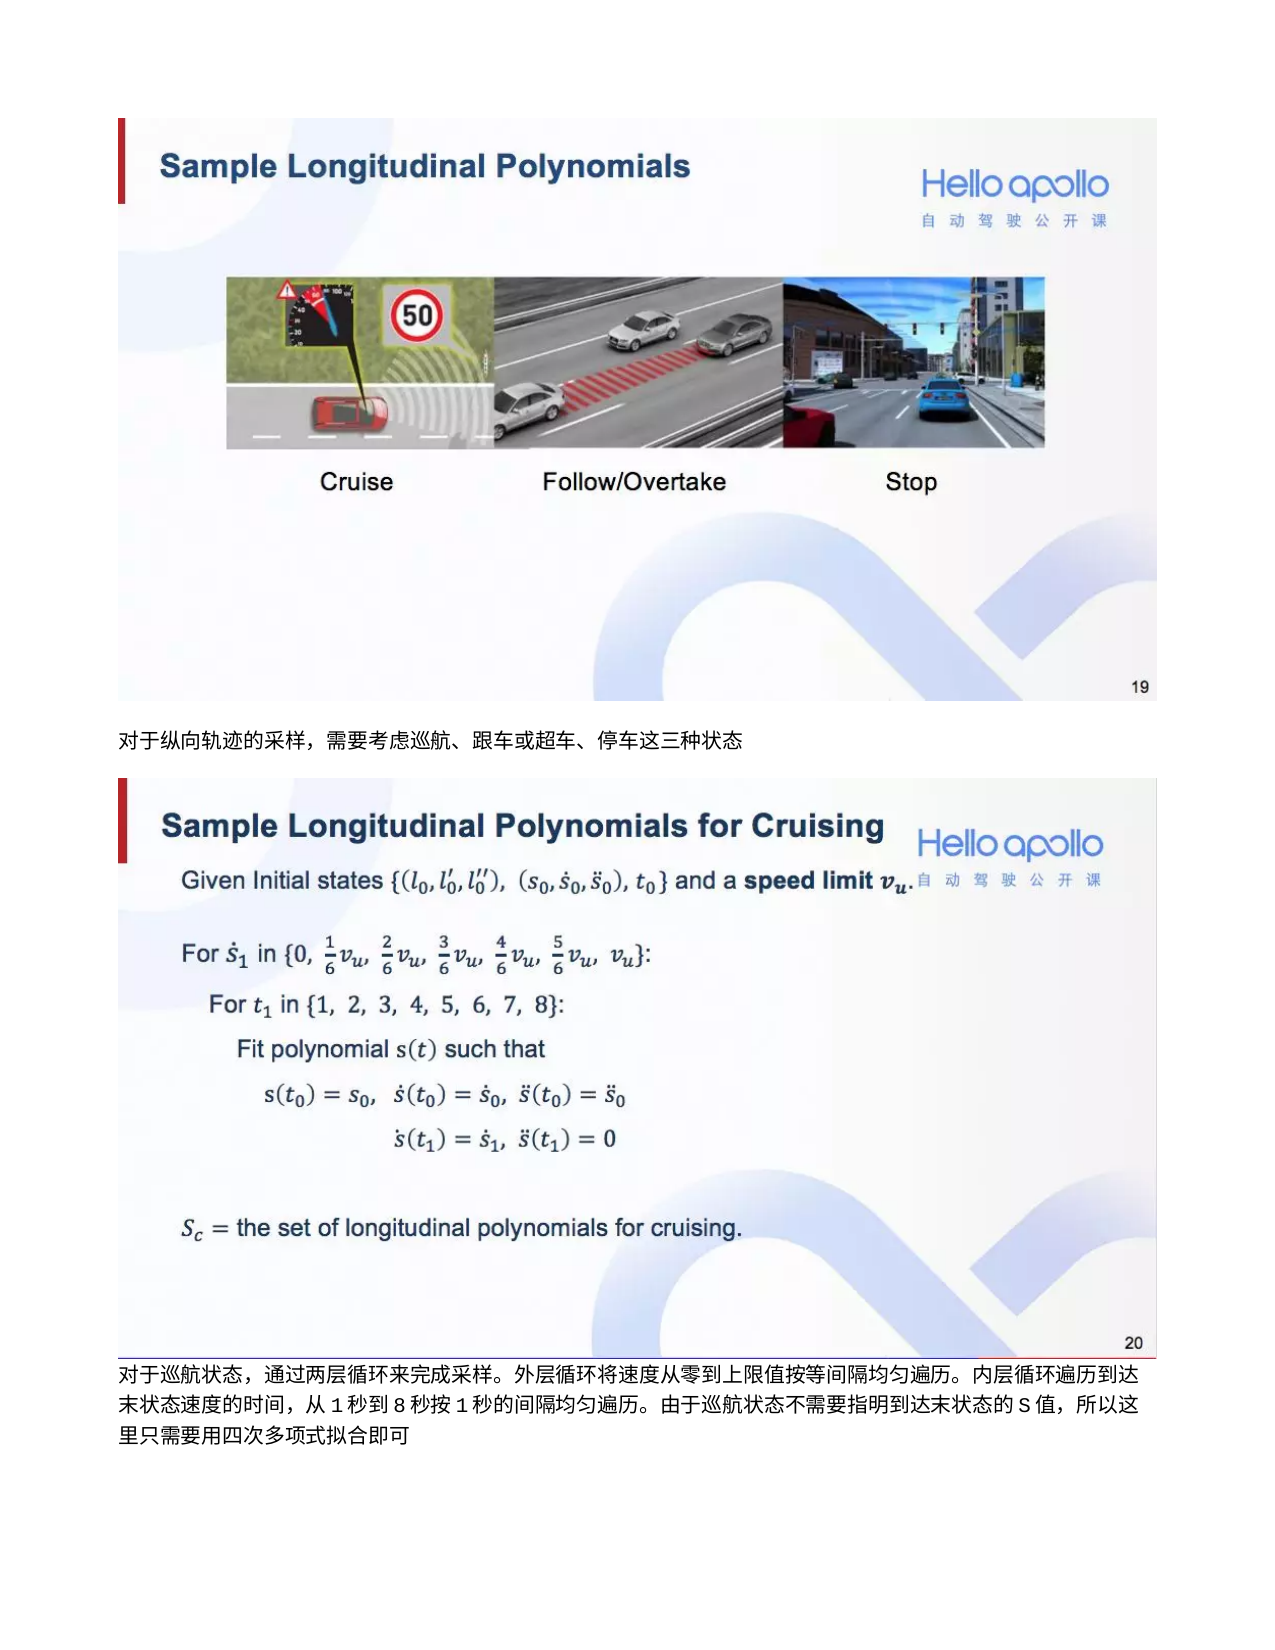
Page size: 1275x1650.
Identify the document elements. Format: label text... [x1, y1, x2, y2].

picture [118, 118, 1157, 701]
picture [118, 778, 1157, 1359]
text 对于纵向轨迹的采样，需要考虑巡航、跟车或超车、停车这三种状态 [118, 724, 1157, 755]
text 对于巡航状态，通过两层循环来完成采样。外层循环将速度从零到上限值按等间隔均匀遍历。内层循环遍历到达末状态速度的时间，从1秒到8秒按1秒的间隔均匀遍历。由于巡航状态不需要指明到达末状态的S值，所以这里只需要用四次多项式拟合即可 [118, 1359, 1157, 1449]
